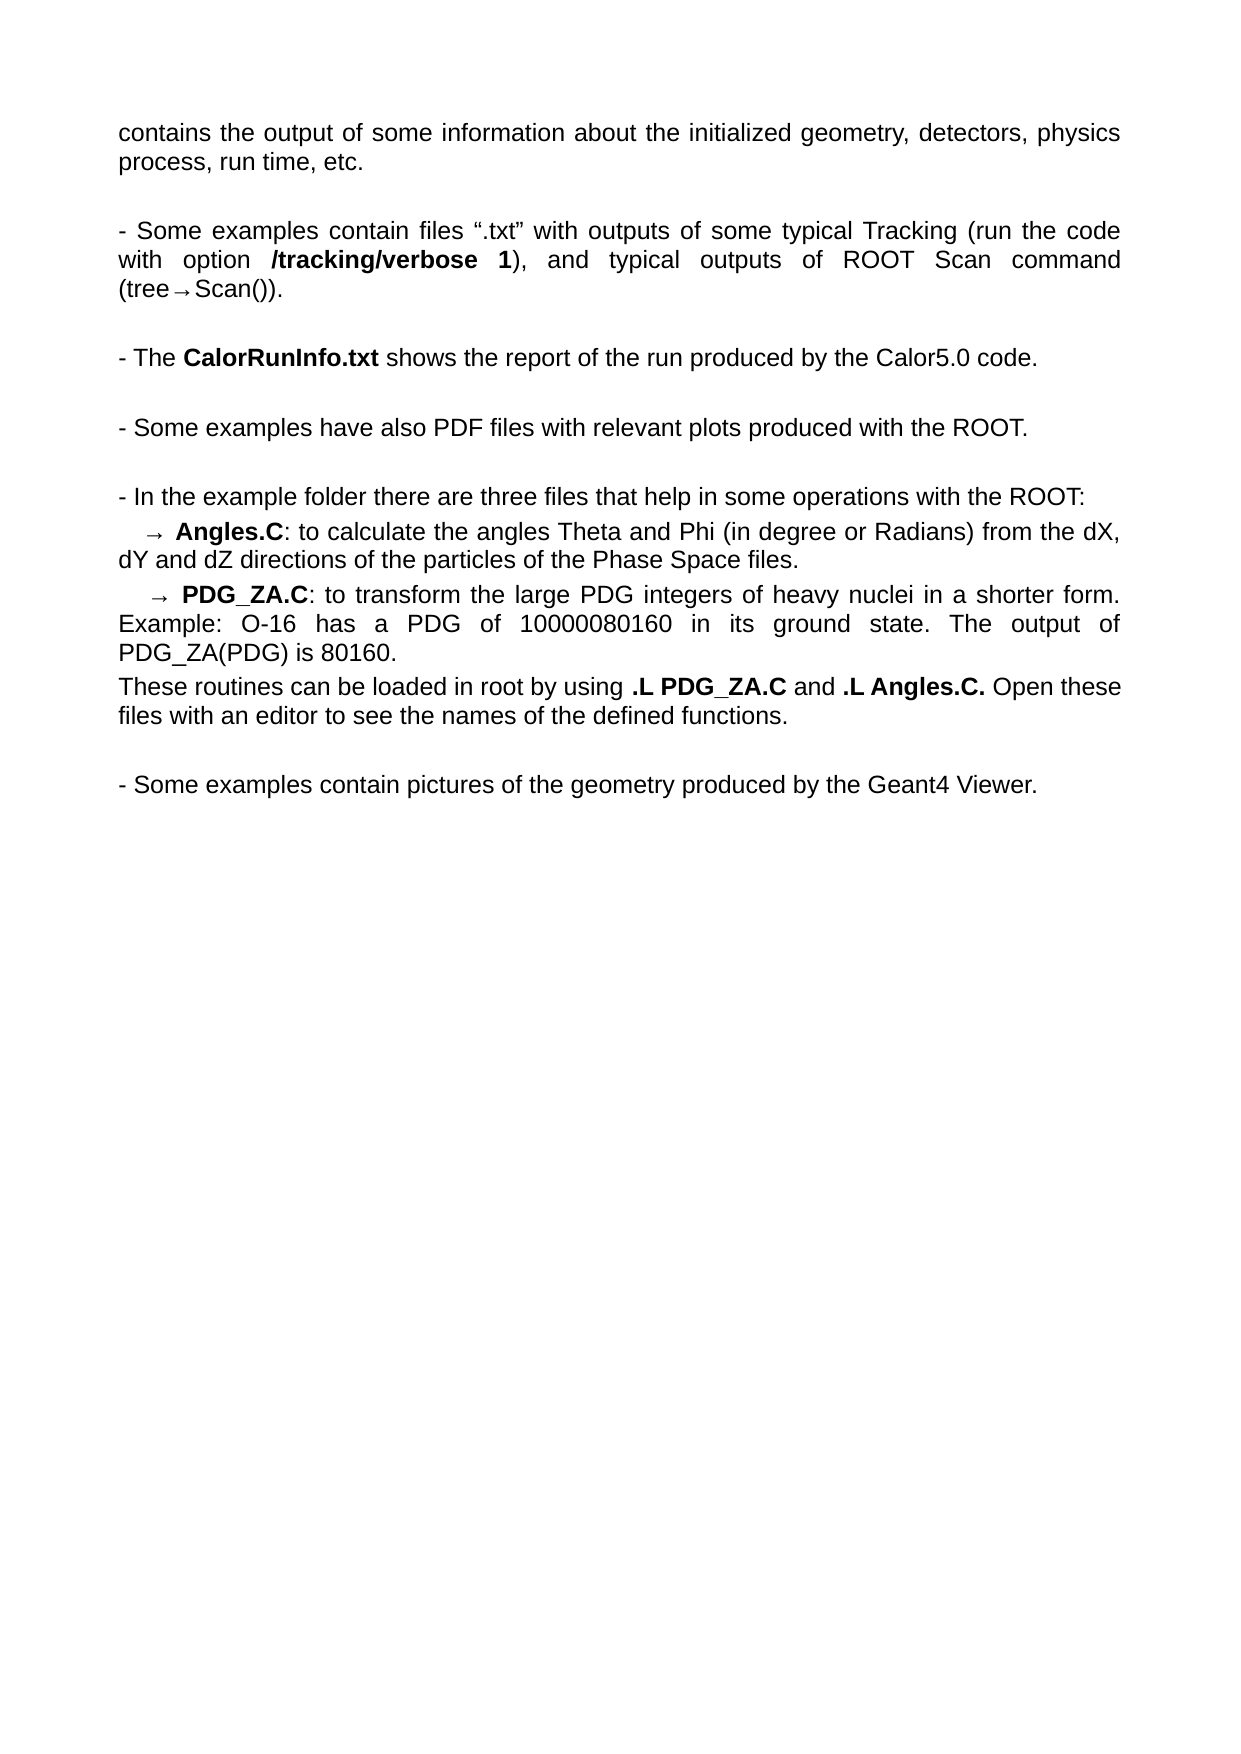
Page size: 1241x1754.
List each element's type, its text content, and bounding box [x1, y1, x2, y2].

text - Some examples contain pictures of the geometry produced by the Geant4 Viewer. [118, 770, 1122, 799]
text - Some examples have also PDF files with relevant plots produced with the ROOT. [118, 412, 1122, 441]
text - In the example folder there are three files that help in some operations with the ROOT: [118, 482, 1122, 511]
text These routines can be loaded in root by using .L PDG_ZA.C and .L Angles.C. Open these files with an editor to see the names of the defined functions. [118, 672, 1122, 730]
text - The CalorRunInfo.txt shows the report of the run produced by the Calor5.0 code. [118, 343, 1122, 372]
text contains the output of some information about the initialized geometry, detectors, physics process, run time, etc. [118, 118, 1122, 176]
text → Angles.C: to calculate the angles Theta and Phi (in degree or Radians) from the dX, dY and dZ directions of the particles of the Phase Space files. [118, 517, 1122, 574]
text - Some examples contain files “.txt” with outputs of some typical Tracking (run the code with option /tracking/verbose 1), and typical outputs of ROOT Scan command (tree→Scan()). [118, 216, 1122, 302]
text → PDG_ZA.C: to transform the large PDG integers of heavy nuclei in a shorter form. Example: O-16 has a PDG of 10000080160 in its ground state. The output of PDG_ZA(PDG) is 80160. [118, 580, 1122, 666]
